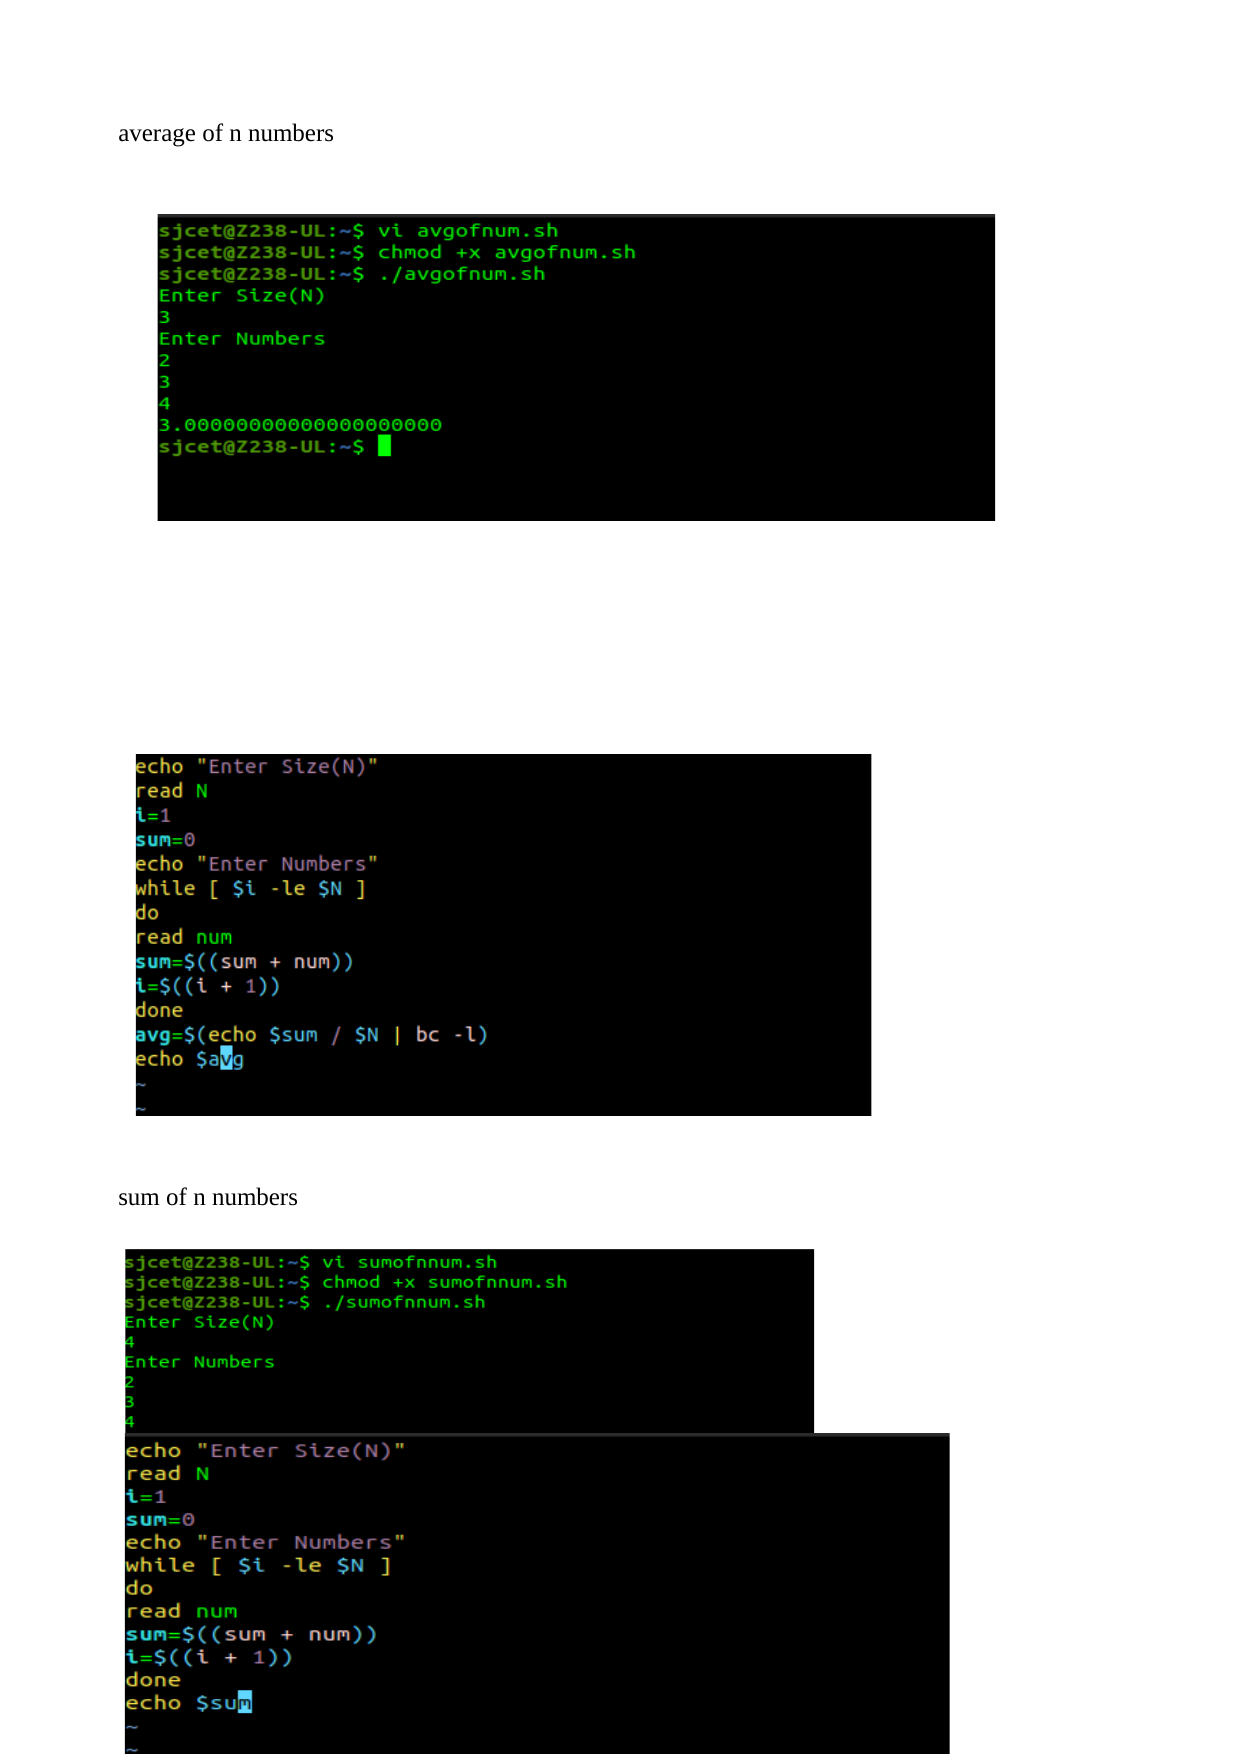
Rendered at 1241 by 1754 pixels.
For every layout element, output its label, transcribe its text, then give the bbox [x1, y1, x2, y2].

text average of n numbers [118, 118, 1122, 147]
text sum of n numbers [118, 1182, 1122, 1211]
